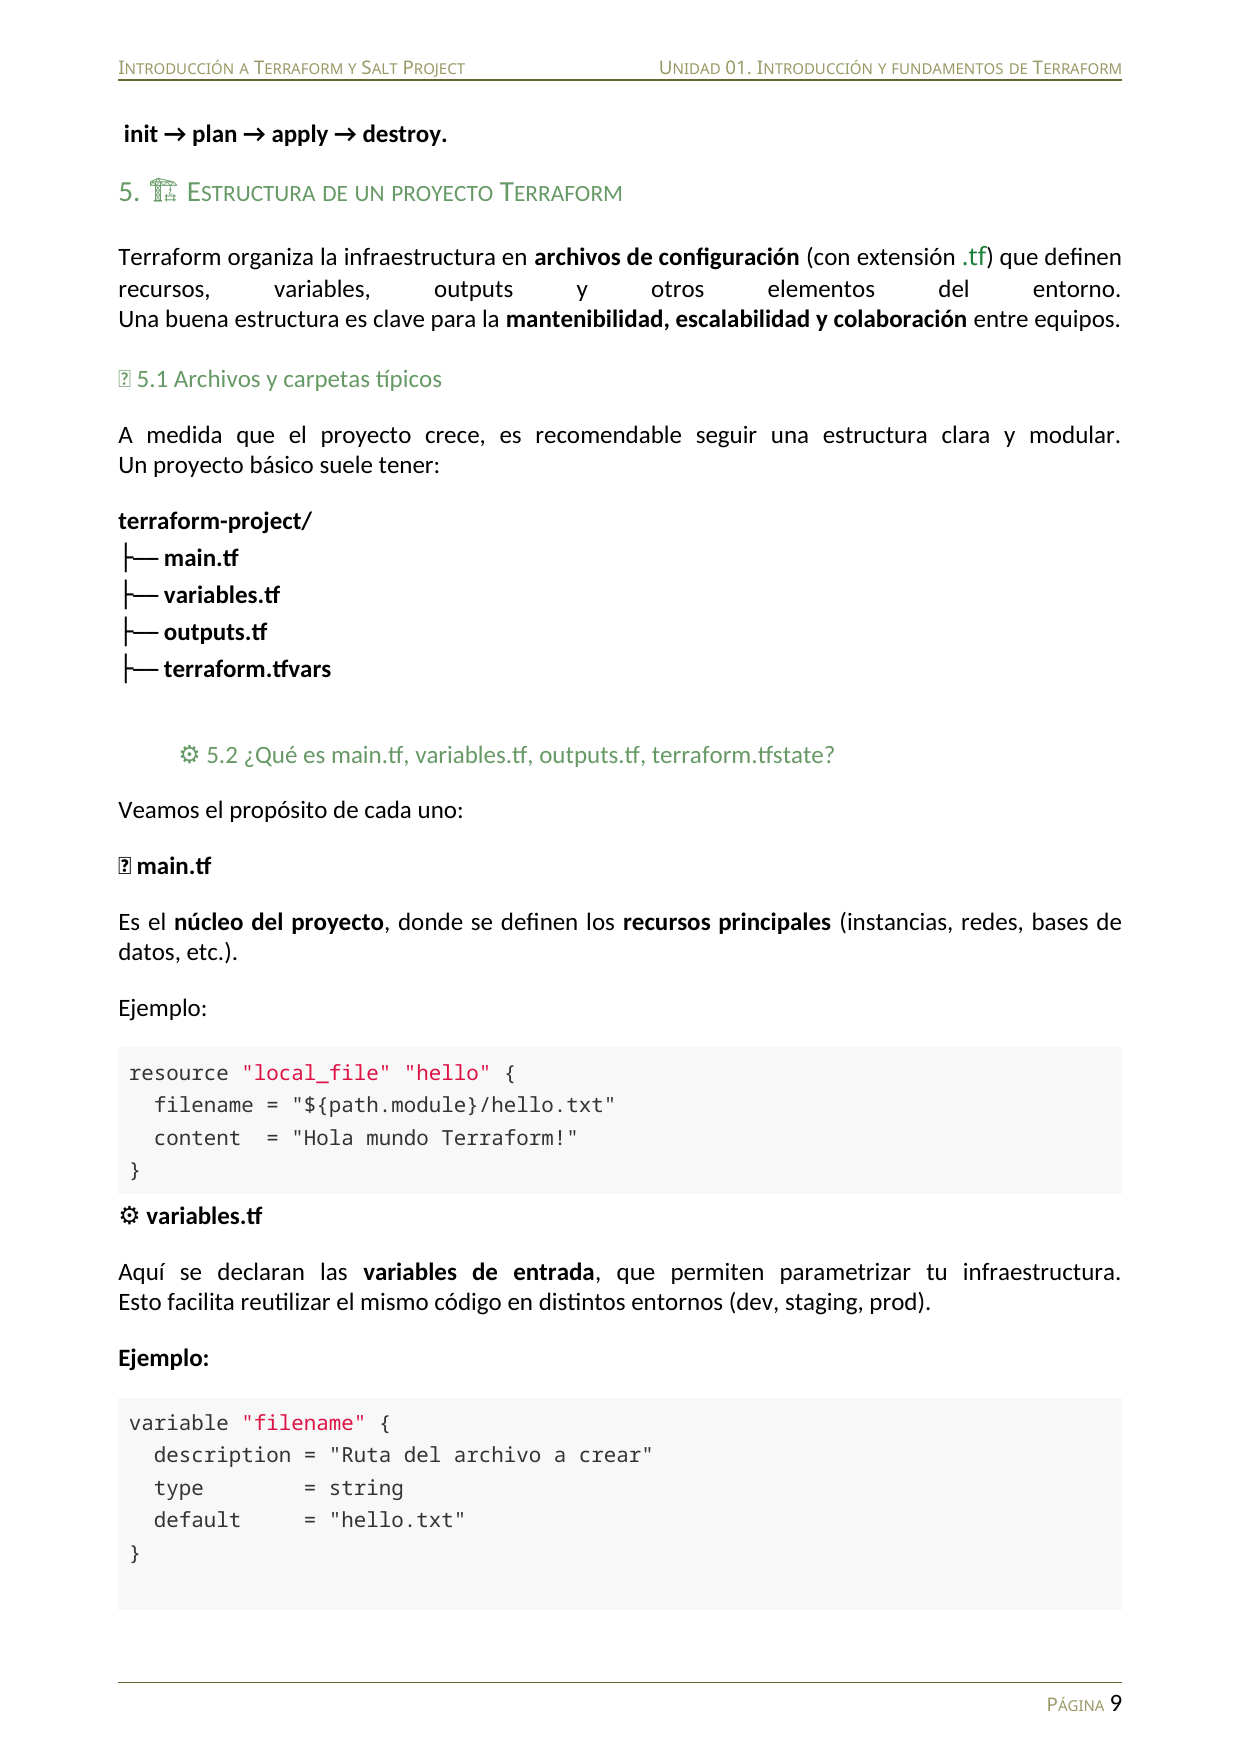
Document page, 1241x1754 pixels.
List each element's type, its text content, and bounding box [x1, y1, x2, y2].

text ├── variables.tf [118, 579, 1122, 609]
text Aquí se declaran las variables de entrada, que permiten parametrizar tu infraestructura. Esto facilita reutilizar el mismo código en distintos entornos (dev, staging, prod). [118, 1256, 1122, 1317]
text A medida que el proyecto crece, es recomendable seguir una estructura clara y modular. Un proyecto básico suele tener: [118, 419, 1122, 480]
subtitle 📂 5.1 Archivos y carpetas típicos [118, 363, 1122, 394]
text ├── terraform.tfvars [118, 653, 1122, 683]
subtitle 5. 🏗️ Estructura de un proyecto Terraform [118, 173, 1122, 209]
text init → plan → apply → destroy. [118, 118, 1122, 148]
text ├── outputs.tf [118, 616, 1122, 646]
text 🧱 main.tf [118, 850, 1122, 881]
text ├── main.tf [118, 542, 1122, 572]
text ⚙️ variables.tf [118, 1200, 1122, 1231]
text Ejemplo: [118, 992, 1122, 1022]
text terraform-project/ [118, 505, 1122, 535]
text Veamos el propósito de cada uno: [118, 795, 1122, 825]
text Ejemplo: [118, 1342, 1122, 1372]
subtitle ⚙️ 5.2 ¿Qué es main.tf, variables.tf, outputs.tf, terraform.tfstate? [178, 739, 1122, 770]
table_header variable "filename" { description = "Ruta del archivo a crear" type = string default = "hello.txt" } [118, 1398, 1122, 1610]
text Es el núcleo del proyecto, donde se definen los recursos principales (instancias, redes, bases de datos, etc.). [118, 906, 1122, 967]
text Terraform organiza la infraestructura en archivos de configuración (con extensión .tf) que definen recursos, variables, outputs y otros elementos del entorno. Una buena estructura es clave para la mantenibilidad, escalabilidad y colaboración entre equipos. [118, 239, 1122, 334]
table_header resource "local_file" "hello" { filename = "${path.module}/hello.txt" content = "Hola mundo Terraform!" } [118, 1047, 1122, 1194]
